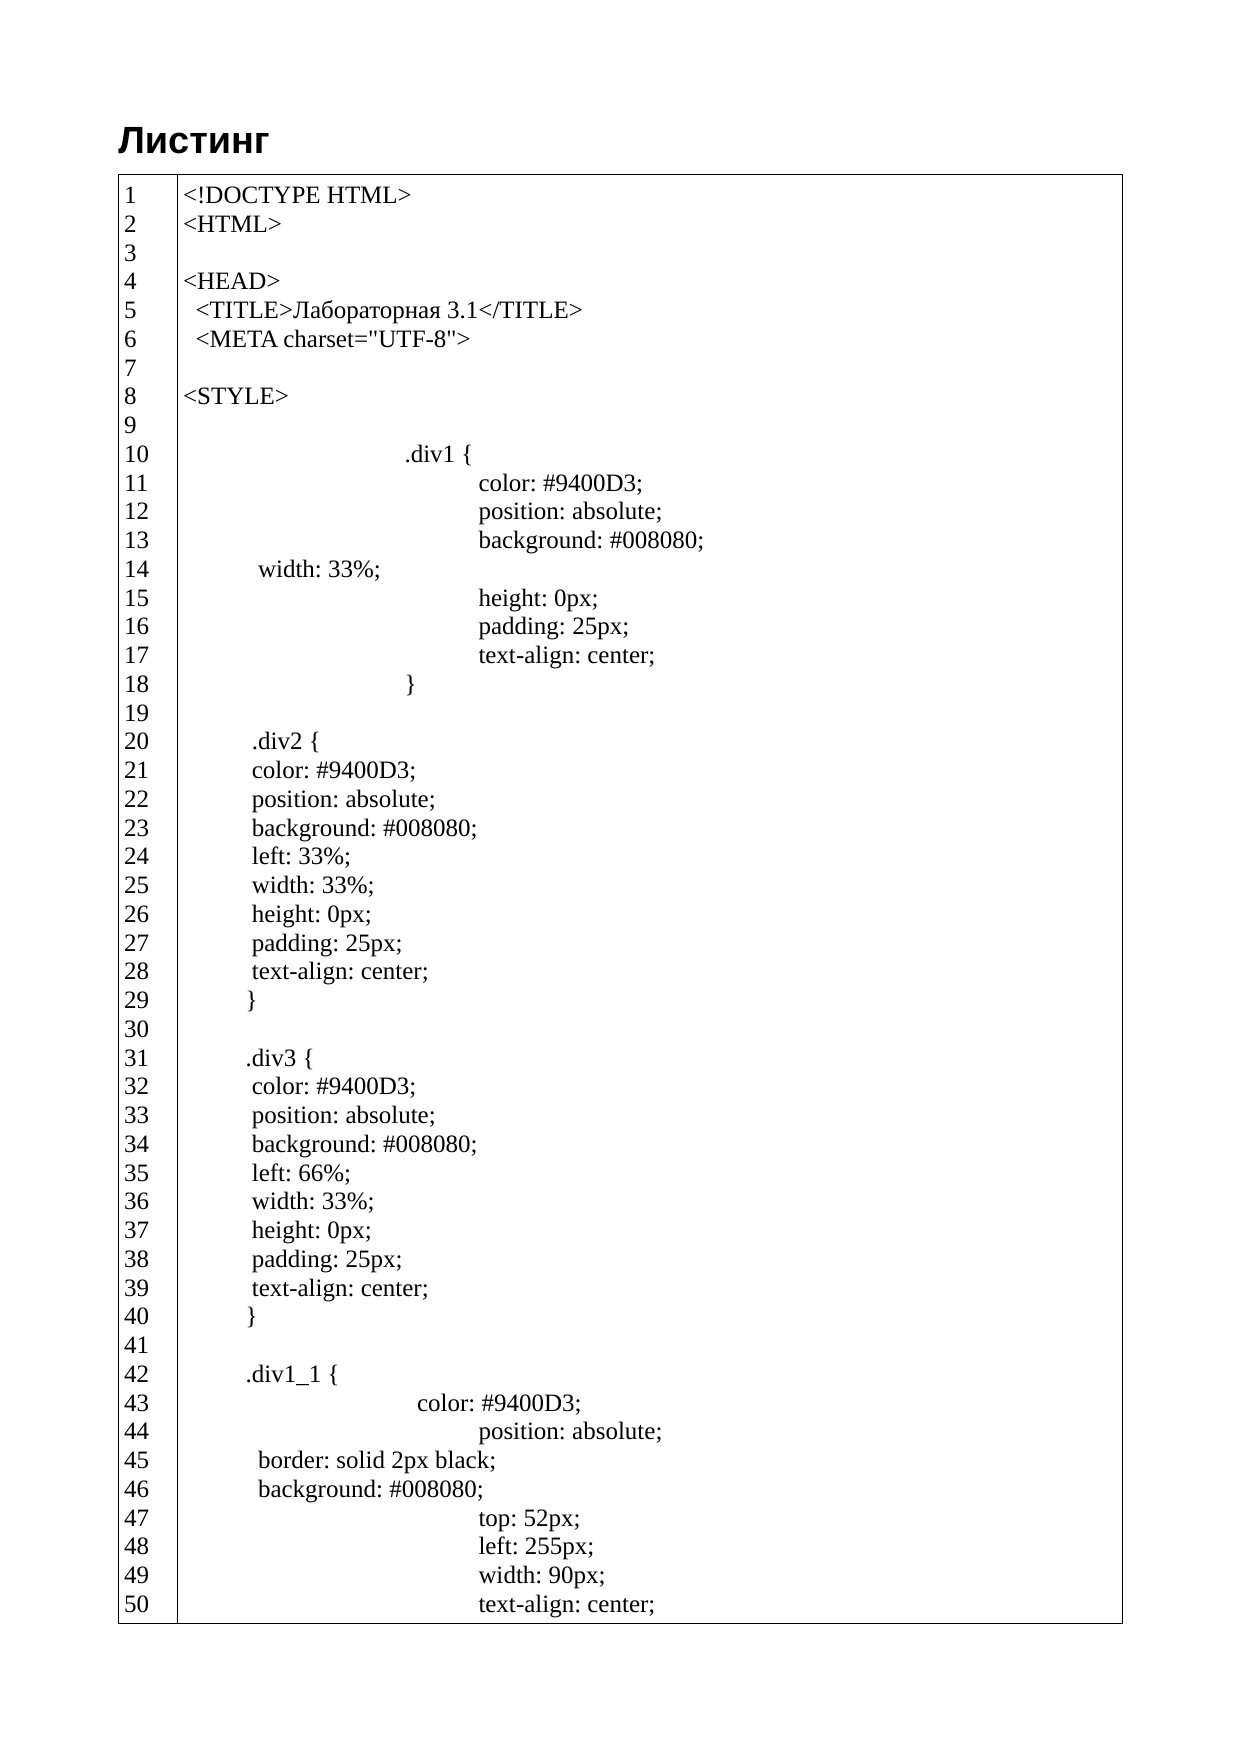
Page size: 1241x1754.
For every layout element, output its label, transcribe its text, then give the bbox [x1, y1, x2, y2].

table_header 1 2 3 4 5 6 7 8 9 10 11 12 13 14 15 16 17 18 19 20 21 22 23 24 25 26 27 28 29 30 31 32 33 34 35 36 37 38 39 40 41 42 43 44 45 46 47 48 49 50 [119, 175, 177, 1623]
table_header <!DOCTYPE HTML> <HTML> <HEAD> <TITLE>Лабораторная 3.1</TITLE> <META charset="UTF-8"> <STYLE> .div1 { color: #9400D3; position: absolute; background: #008080; width: 33%; height: 0px; padding: 25px; text-align: center; } .div2 { color: #9400D3; position: absolute; background: #008080; left: 33%; width: 33%; height: 0px; padding: 25px; text-align: center; } .div3 { color: #9400D3; position: absolute; background: #008080; left: 66%; width: 33%; height: 0px; padding: 25px; text-align: center; } .div1_1 { color: #9400D3; position: absolute; border: solid 2px black; background: #008080; top: 52px; left: 255px; width: 90px; text-align: center; [178, 175, 1122, 1623]
subtitle Листинг [118, 118, 1122, 162]
